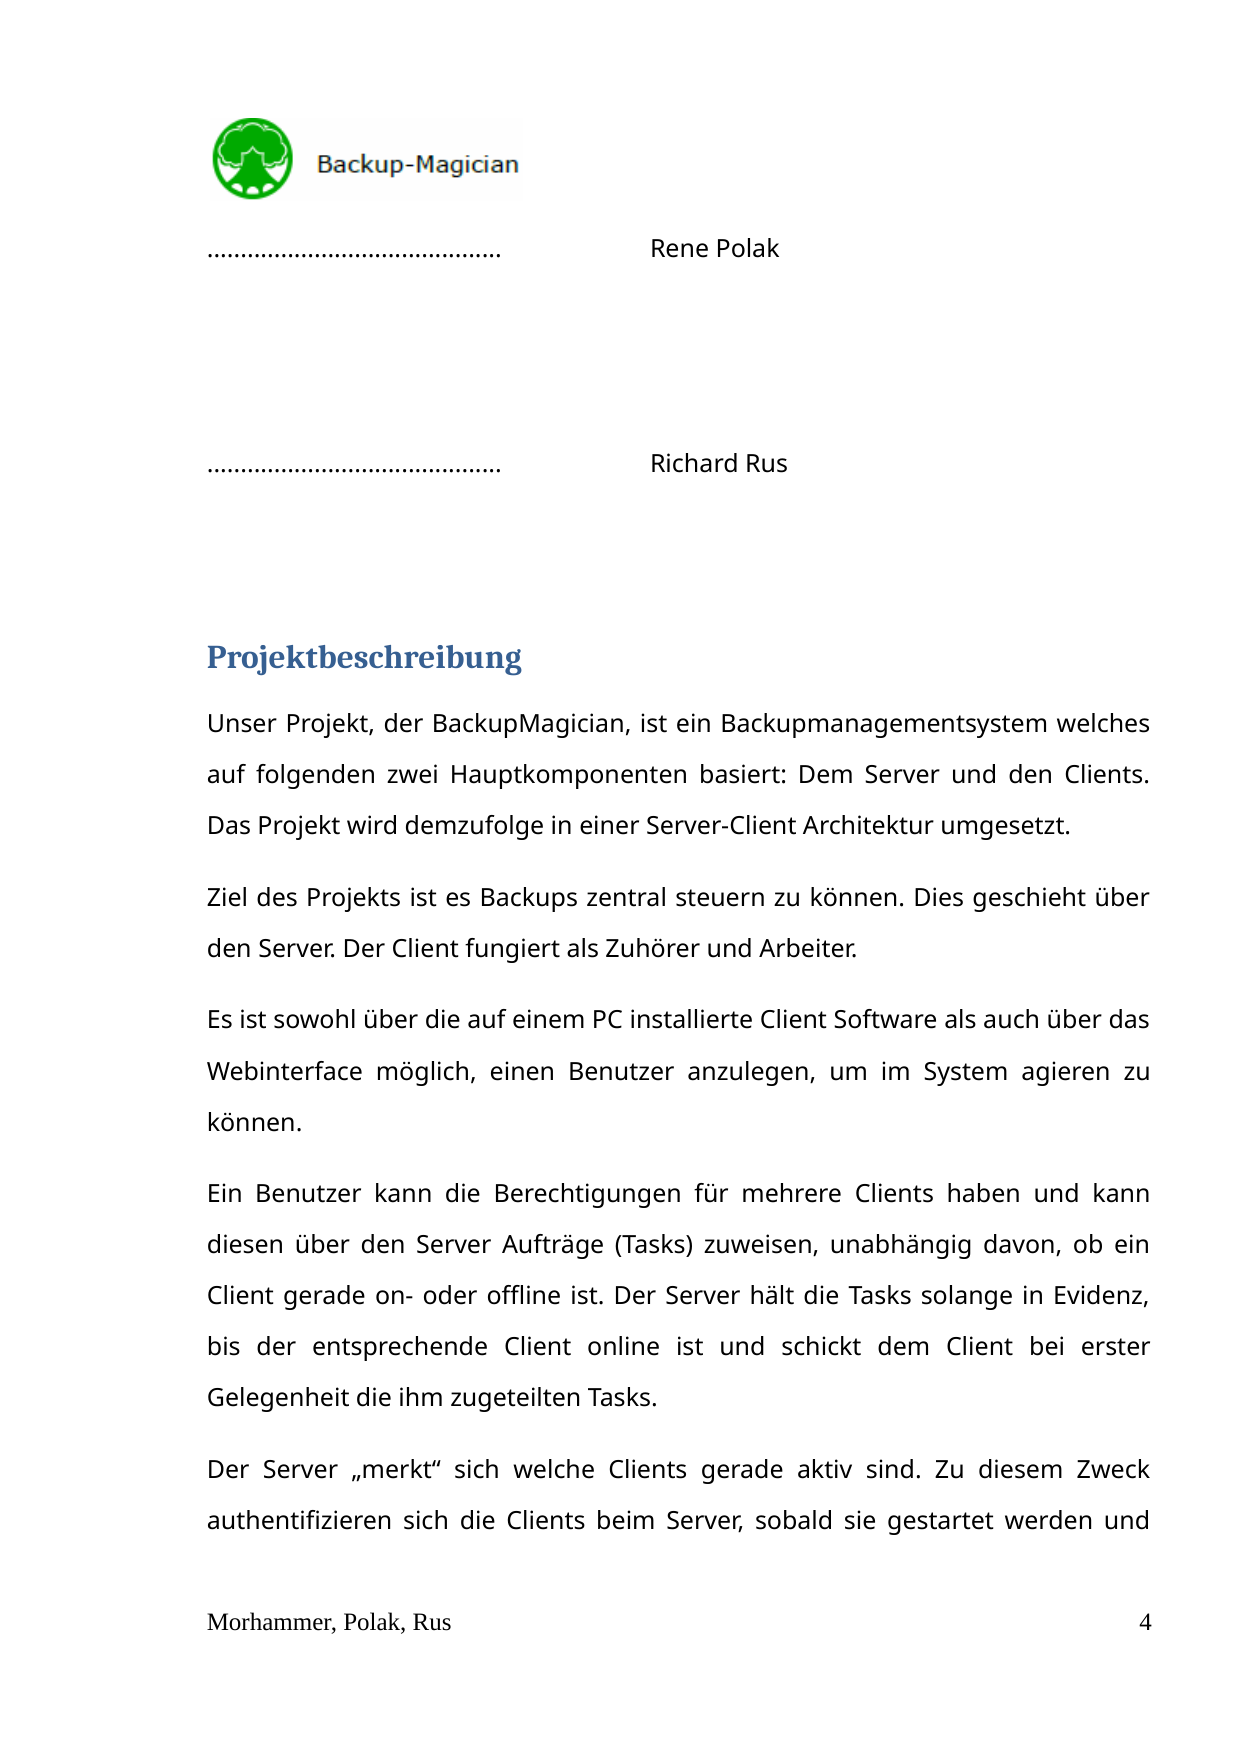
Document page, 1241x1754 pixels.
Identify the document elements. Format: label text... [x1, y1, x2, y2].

text Unser Projekt, der BackupMagician, ist ein Backupmanagementsystem welches auf folgenden zwei Hauptkomponenten basiert: Dem Server und den Clients. Das Projekt wird demzufolge in einer Server-Client Architektur umgesetzt. [207, 706, 1152, 842]
text Es ist sowohl über die auf einem PC installierte Client Software als auch über das Webinterface möglich, einen Benutzer anzulegen, um im System agieren zu können. [207, 1002, 1152, 1138]
text Ziel des Projekts ist es Backups zentral steuern zu können. Dies geschieht über den Server. Der Client fungiert als Zuhörer und Arbeiter. [207, 879, 1152, 964]
text Der Server „merkt“ sich welche Clients gerade aktiv sind. Zu diesem Zweck authentifizieren sich die Clients beim Server, sobald sie gestartet werden und [207, 1452, 1152, 1537]
subtitle Projektbeschreibung [207, 639, 1152, 677]
text ............................................ Richard Rus [207, 445, 1152, 479]
text Ein Benutzer kann die Berechtigungen für mehrere Clients haben und kann diesen über den Server Aufträge (Tasks) zuweisen, unabhängig davon, ob ein Client gerade on- oder offline ist. Der Server hält die Tasks solange in Evidenz, bis der entsprechende Client online ist und schickt dem Client bei erster Gelegenheit die ihm zugeteilten Tasks. [207, 1176, 1152, 1414]
text ............................................ Rene Polak [207, 230, 1152, 264]
picture [210, 118, 523, 201]
